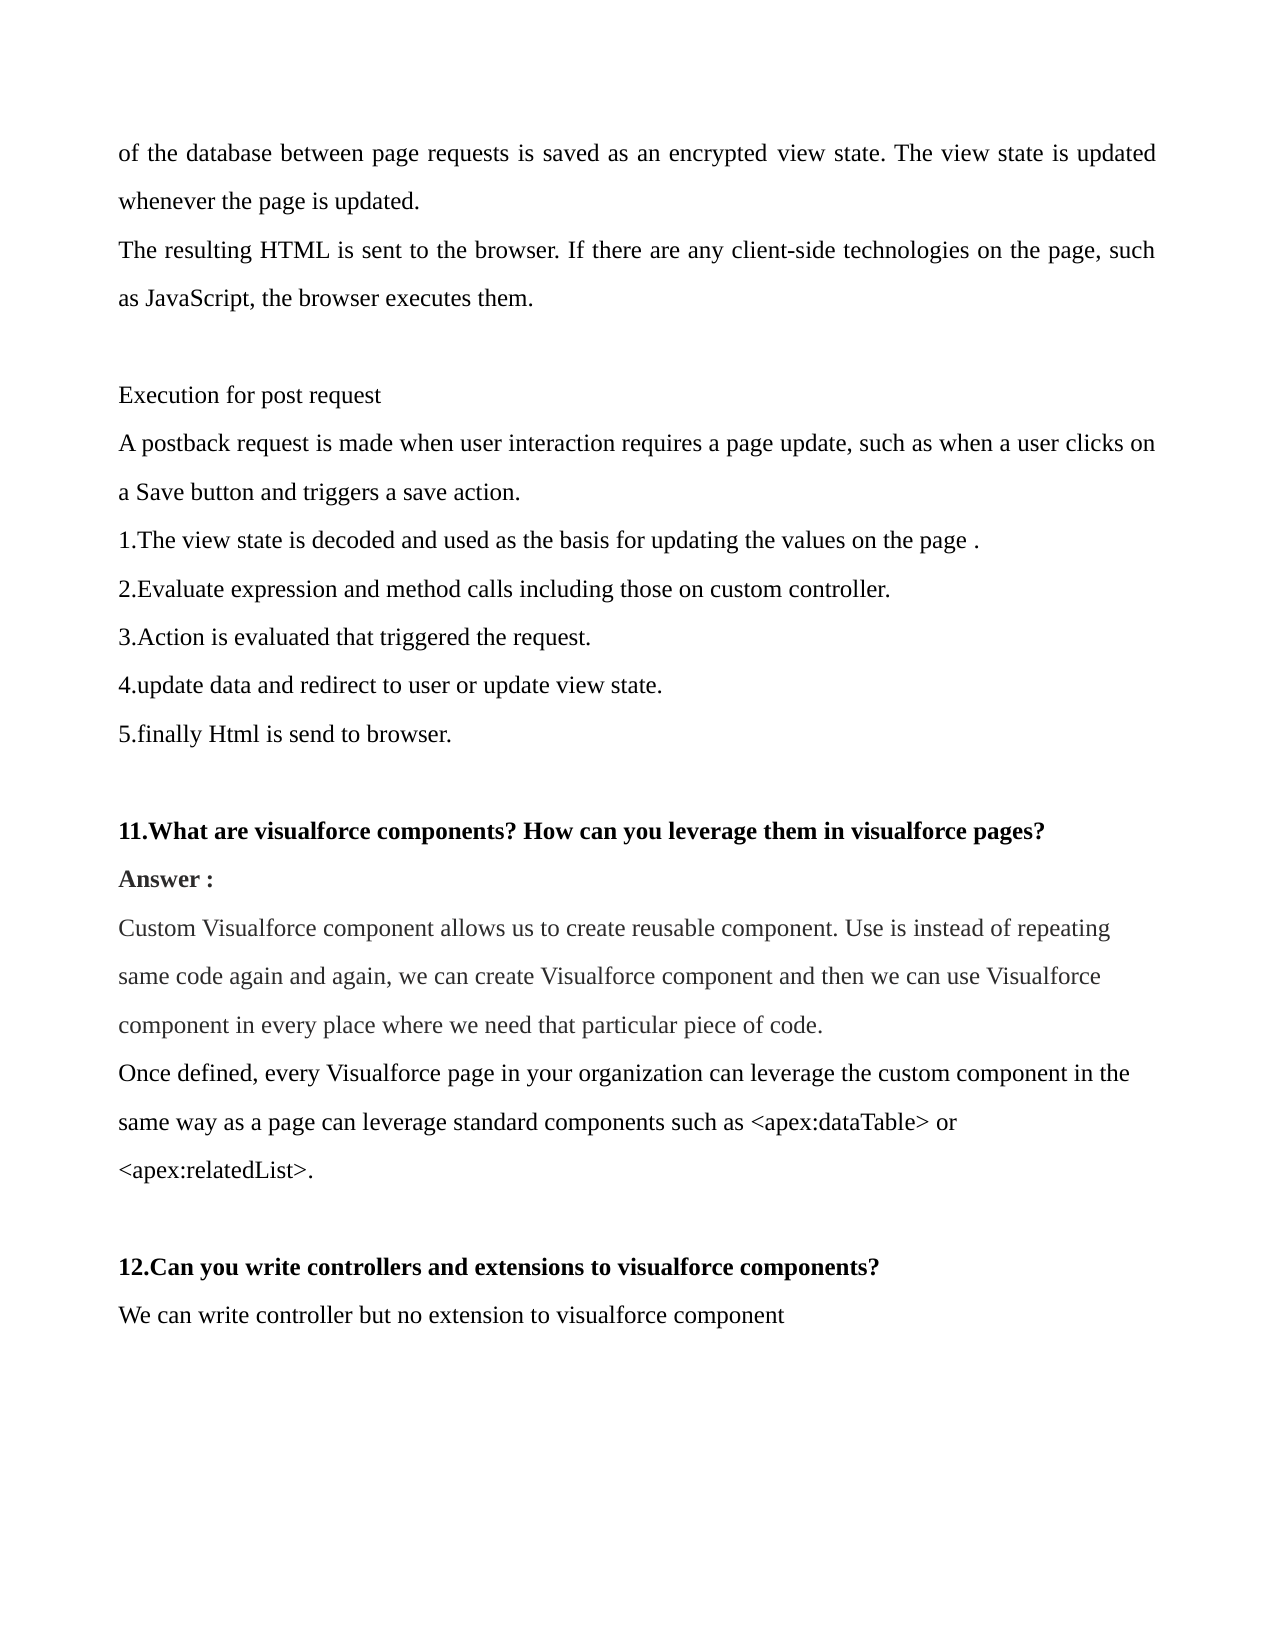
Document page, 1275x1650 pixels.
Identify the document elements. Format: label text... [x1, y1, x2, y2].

text Execution for post request [118, 360, 1157, 409]
text 3.Action is evaluated that triggered the request. [118, 602, 1157, 651]
text Answer : [118, 845, 1157, 893]
text 2.Evaluate expression and method calls including those on custom controller. [118, 554, 1157, 602]
text The resulting HTML is sent to the browser. If there are any client-side technologies on the page, such as JavaScript, the browser executes them. [118, 215, 1157, 312]
text Once defined, every Visualforce page in your organization can leverage the custom component in the same way as a page can leverage standard components such as <apex:dataTable> or <apex:relatedList>. [118, 1038, 1157, 1184]
text We can write controller but no extension to visualforce component [118, 1281, 1157, 1329]
text 1.The view state is decoded and used as the basis for updating the values on the page . [118, 506, 1157, 554]
text A postback request is made when user interaction requires a page update, such as when a user clicks on a Save button and triggers a save action. [118, 409, 1157, 506]
text 11.What are visualforce components? How can you leverage them in visualforce pages? [118, 796, 1157, 845]
text of the database between page requests is saved as an encrypted view state. The view state is updated whenever the page is updated. [118, 118, 1157, 215]
text Custom Visualforce component allows us to create reusable component. Use is instead of repeating same code again and again, we can create Visualforce component and then we can use Visualforce component in every place where we need that particular piece of code. [118, 893, 1157, 1038]
text 4.update data and redirect to user or update view state. [118, 651, 1157, 699]
text 5.finally Html is send to browser. [118, 699, 1157, 748]
text 12.Can you write controllers and extensions to visualforce components? [118, 1232, 1157, 1281]
